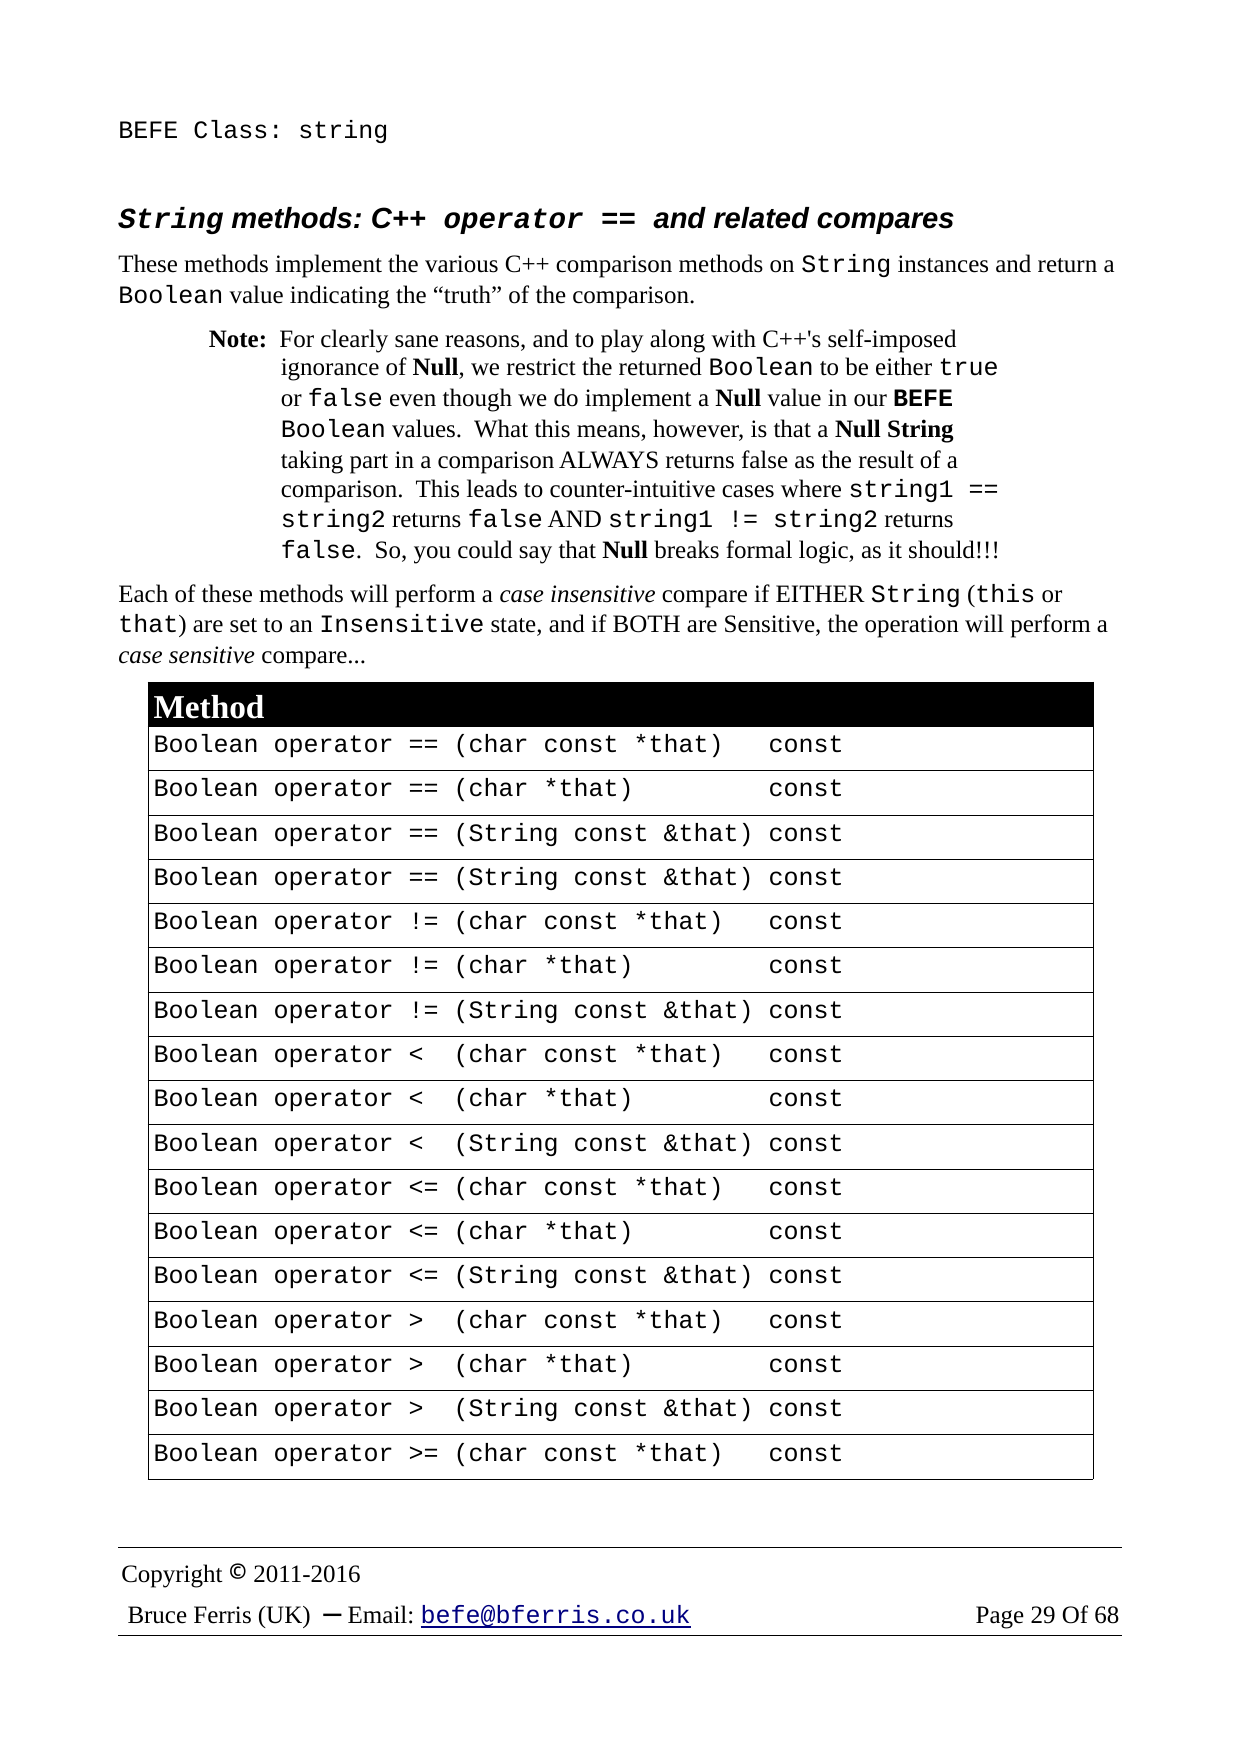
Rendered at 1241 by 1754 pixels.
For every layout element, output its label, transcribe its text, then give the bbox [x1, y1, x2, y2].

table_cell Boolean operator == (char *that) const [149, 771, 1093, 814]
table_cell Boolean operator != (char *that) const [149, 948, 1093, 992]
table_cell Boolean operator < (String const &that) const [149, 1125, 1093, 1169]
table_cell Boolean operator == (char const *that) const [149, 727, 1093, 770]
text These methods implement the various C++ comparison methods on String instances and return a Boolean value indicating the “truth” of the comparison. [118, 249, 1122, 311]
table_cell Boolean operator != (String const &that) const [149, 993, 1093, 1036]
table_cell Boolean operator < (char const *that) const [149, 1037, 1093, 1080]
table_cell Boolean operator > (String const &that) const [149, 1391, 1093, 1434]
table_cell Boolean operator > (char const *that) const [149, 1302, 1093, 1346]
text Each of these methods will perform a case insensitive compare if EITHER String (this or that) are set to an Insensitive state, and if BOTH are Sensitive, the operation will perform a case sensitive compare... [118, 579, 1122, 669]
subtitle String methods: C++ operator == and related compares [118, 201, 1122, 237]
table_cell Boolean operator <= (char const *that) const [149, 1170, 1093, 1213]
table_cell Boolean operator > (char *that) const [149, 1347, 1093, 1390]
table_cell Boolean operator != (char const *that) const [149, 904, 1093, 947]
table_cell Boolean operator <= (String const &that) const [149, 1258, 1093, 1301]
table_cell Boolean operator <= (char *that) const [149, 1214, 1093, 1257]
table_header Method [149, 683, 1093, 726]
table_cell Boolean operator == (String const &that) const [149, 816, 1093, 859]
table_cell Boolean operator == (String const &that) const [149, 860, 1093, 903]
table_cell Boolean operator >= (char const *that) const [149, 1435, 1093, 1478]
text Note: For clearly sane reasons, and to play along with C++'s self-imposed ignorance of Null, we restrict the returned Boolean to be either true or false even though we do implement a Null value in our BEFE Boolean values. What this means, however, is that a Null String taking part in a comparison ALWAYS returns false as the result of a comparison. This leads to counter-intuitive cases where string1 == string2 returns false AND string1 != string2 returns false. So, you could say that Null breaks formal logic, as it should!!! [209, 324, 1002, 566]
table_cell Boolean operator < (char *that) const [149, 1081, 1093, 1124]
